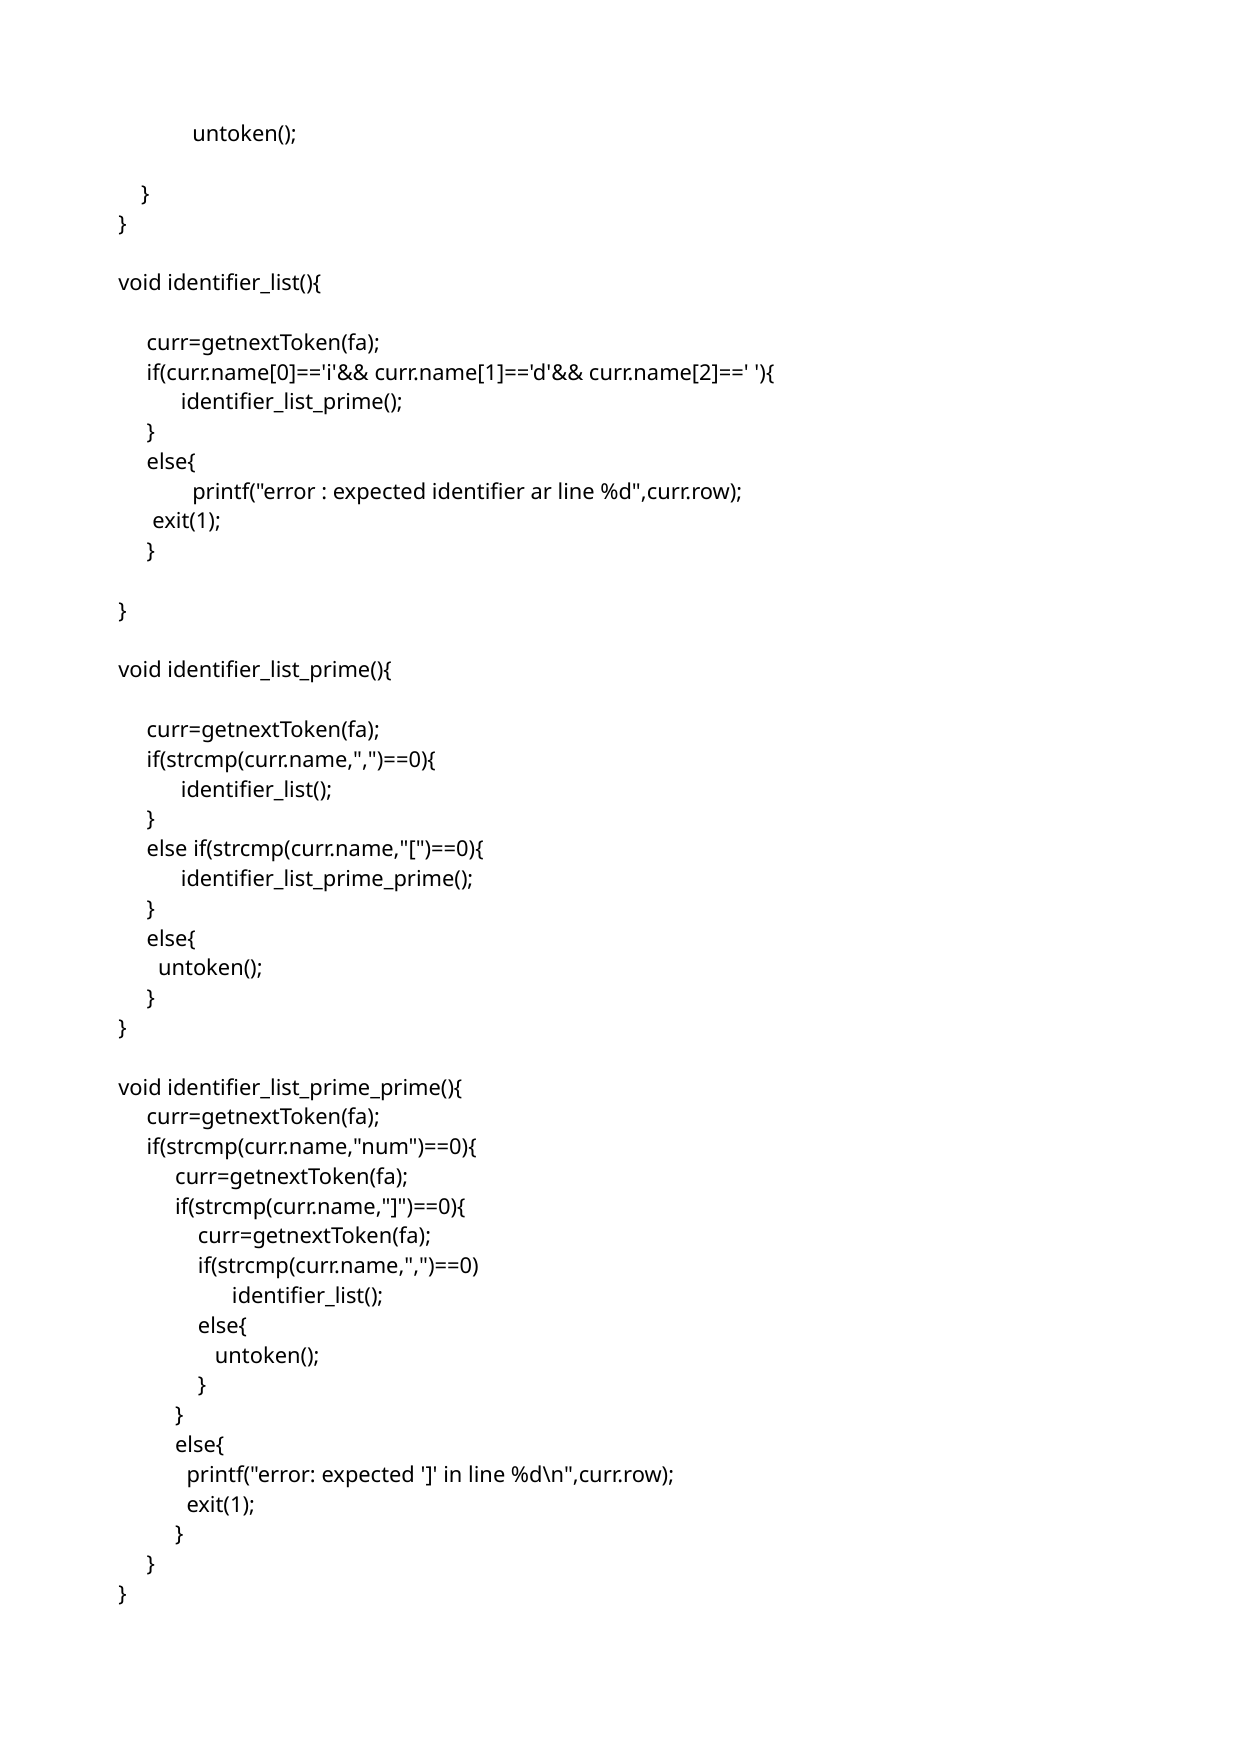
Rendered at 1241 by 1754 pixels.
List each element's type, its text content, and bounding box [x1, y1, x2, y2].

text exit(1); [118, 1488, 1122, 1518]
text } [118, 982, 1122, 1012]
text identifier_list(); [118, 773, 1122, 803]
text if(curr.name[0]=='i'&& curr.name[1]=='d'&& curr.name[2]==' '){ [118, 356, 1122, 386]
text else{ [118, 1310, 1122, 1339]
text untoken(); [118, 118, 1122, 148]
text if(strcmp(curr.name,",")==0){ [118, 744, 1122, 773]
text } [118, 178, 1122, 207]
text printf("error : expected identifier ar line %d",curr.row); [118, 476, 1122, 505]
text else if(strcmp(curr.name,"[")==0){ [118, 833, 1122, 863]
text else{ [118, 922, 1122, 952]
text void identifier_list(){ [118, 267, 1122, 297]
text else{ [118, 446, 1122, 476]
text if(strcmp(curr.name,"num")==0){ [118, 1131, 1122, 1161]
text } [118, 595, 1122, 624]
text if(strcmp(curr.name,"]")==0){ [118, 1191, 1122, 1220]
text curr=getnextToken(fa); [118, 327, 1122, 356]
text } [118, 1578, 1122, 1608]
text else{ [118, 1429, 1122, 1459]
text curr=getnextToken(fa); [118, 714, 1122, 744]
text } [118, 535, 1122, 565]
text curr=getnextToken(fa); [118, 1101, 1122, 1131]
text printf("error: expected ']' in line %d\n",curr.row); [118, 1459, 1122, 1488]
text identifier_list(); [118, 1280, 1122, 1310]
text void identifier_list_prime_prime(){ [118, 1071, 1122, 1101]
text } [118, 207, 1122, 237]
text curr=getnextToken(fa); [118, 1161, 1122, 1191]
text untoken(); [118, 952, 1122, 982]
text } [118, 1012, 1122, 1042]
text } [118, 1548, 1122, 1578]
text curr=getnextToken(fa); [118, 1220, 1122, 1250]
text } [118, 416, 1122, 446]
text untoken(); [118, 1339, 1122, 1369]
text } [118, 1518, 1122, 1548]
text } [118, 803, 1122, 833]
text } [118, 1399, 1122, 1429]
text identifier_list_prime(); [118, 386, 1122, 416]
text exit(1); [118, 505, 1122, 535]
text } [118, 1369, 1122, 1399]
text if(strcmp(curr.name,",")==0) [118, 1250, 1122, 1280]
text } [118, 893, 1122, 922]
text identifier_list_prime_prime(); [118, 863, 1122, 893]
text void identifier_list_prime(){ [118, 654, 1122, 684]
